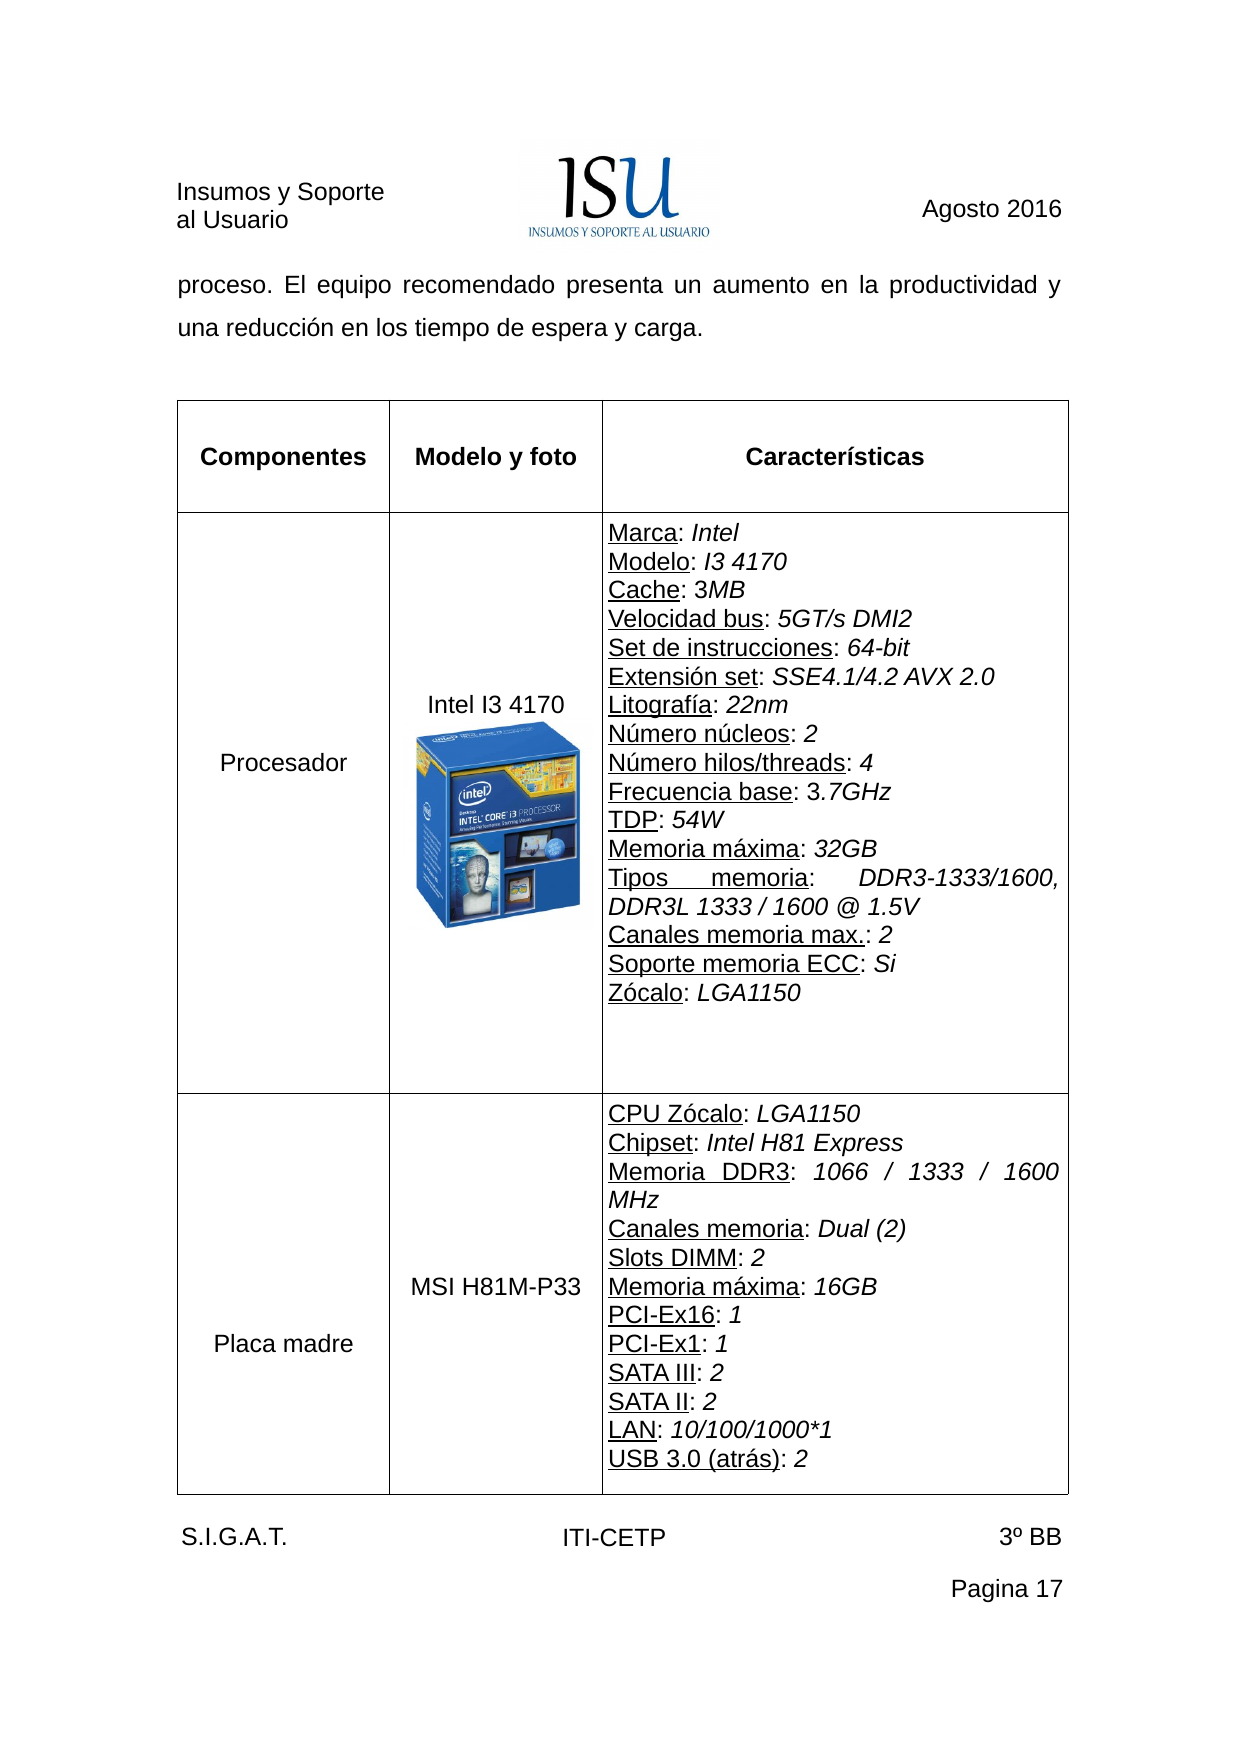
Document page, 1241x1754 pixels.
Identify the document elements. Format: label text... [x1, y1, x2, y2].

table_header Características [603, 401, 1068, 512]
table_header Componentes [178, 401, 389, 512]
table_cell Placa madre [178, 1094, 389, 1494]
picture [517, 138, 723, 252]
text proceso. El equipo recomendado presenta un aumento en la productividad y una reducción en los tiempo de espera y carga. [177, 270, 1063, 342]
table_cell [593, 720, 602, 929]
table_cell Intel I3 4170 [390, 513, 602, 719]
table_cell MSI H81M-P33 [390, 1094, 602, 1494]
table_cell [390, 720, 402, 929]
table_cell CPU Zócalo: LGA1150 Chipset: Intel H81 Express Memoria DDR3: 1066 / 1333 / 1600 MHz Canales memoria: Dual (2) Slots DIMM: 2 Memoria máxima: 16GB PCI-Ex16: 1 PCI-Ex1: 1 SATA III: 2 SATA II: 2 LAN: 10/100/1000*1 USB 3.0 (atrás): 2 [603, 1094, 1068, 1494]
table_cell Procesador [178, 513, 389, 1093]
table_cell [390, 930, 602, 1093]
table_header Modelo y foto [390, 401, 602, 512]
table_cell Marca: Intel Modelo: I3 4170 Cache: 3MB Velocidad bus: 5GT/s DMI2 Set de instrucciones: 64-bit Extensión set: SSE4.1/4.2 AVX 2.0 Litografía: 22nm Número núcleos: 2 Número hilos/threads: 4 Frecuencia base: 3.7GHz TDP: 54W Memoria máxima: 32GB Tipos memoria: DDR3-1333/1600, DDR3L 1333 / 1600 @ 1.5V Canales memoria max.: 2 Soporte memoria ECC: Si Zócalo: LGA1150 [603, 513, 1068, 1093]
picture [402, 719, 593, 930]
